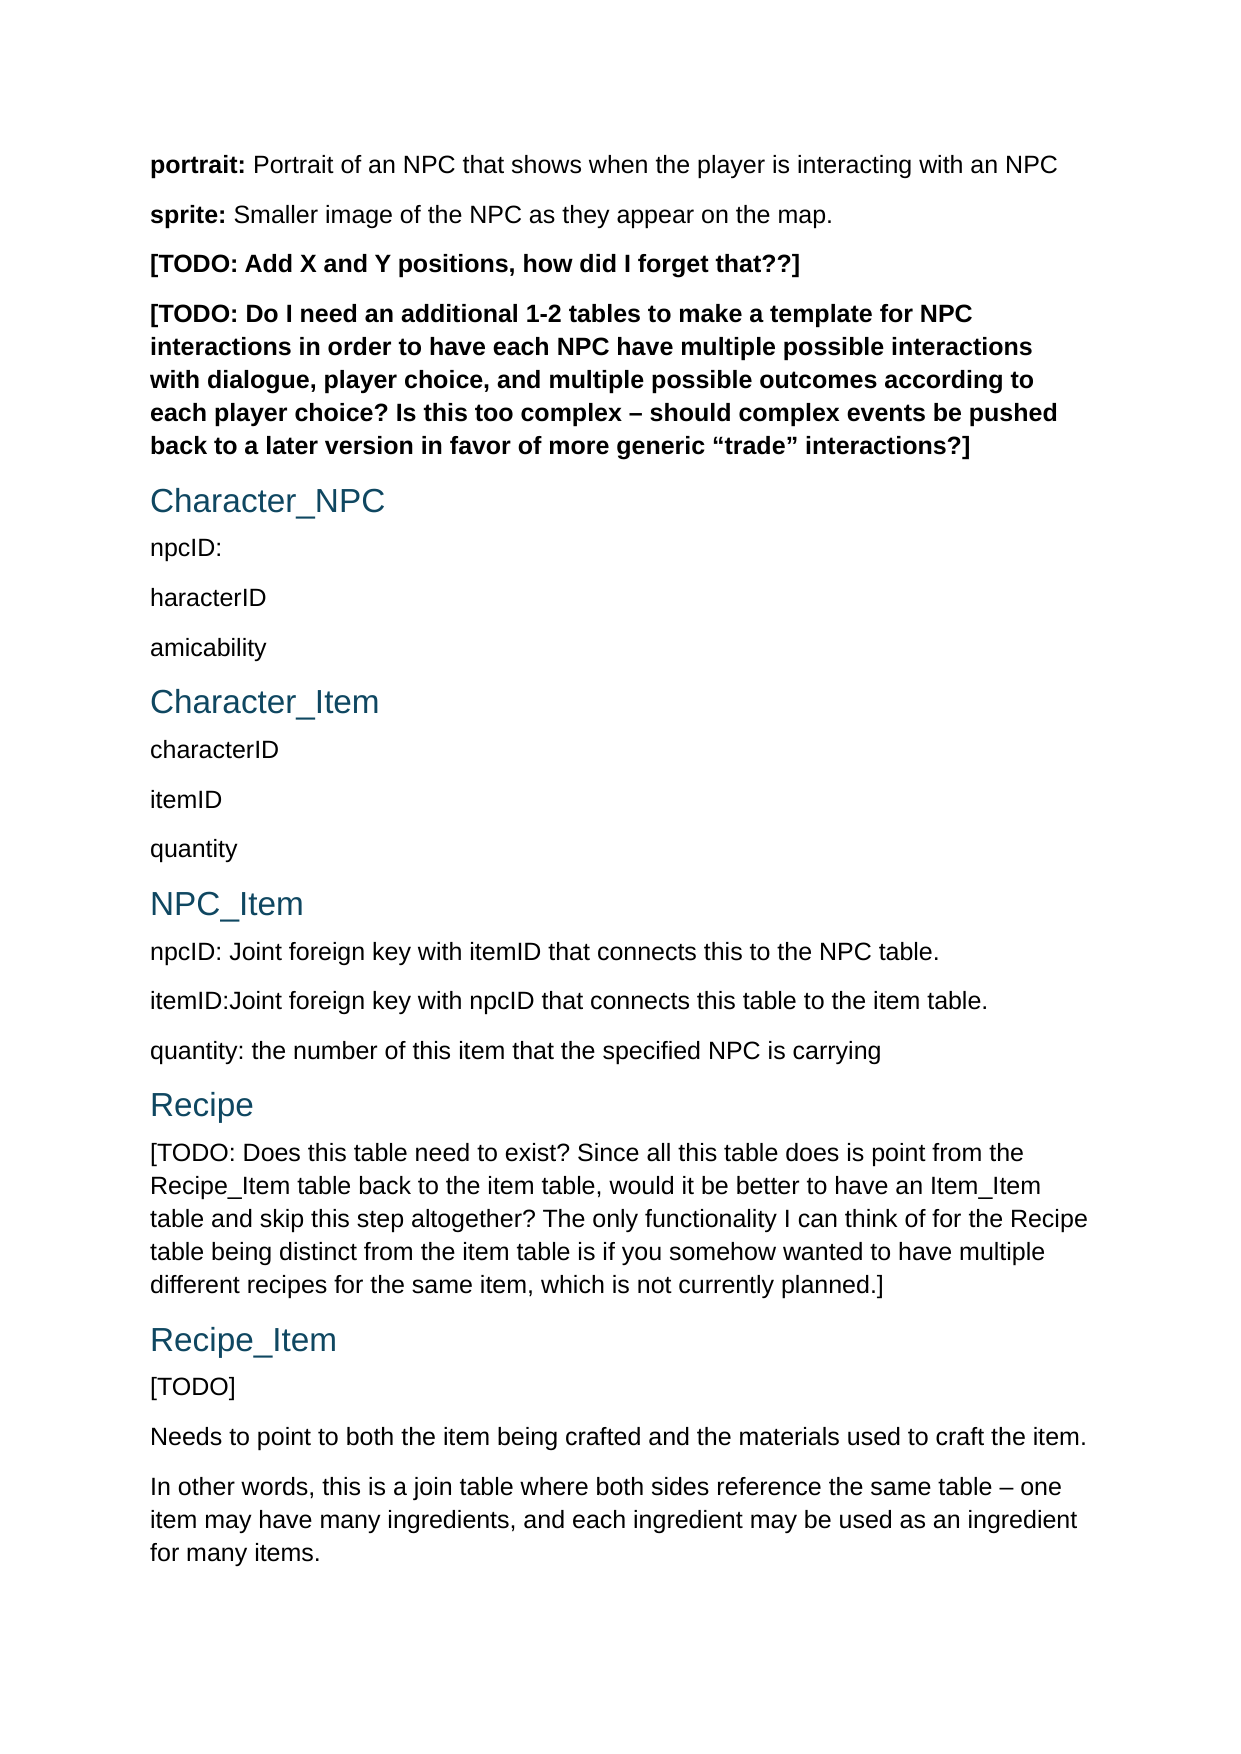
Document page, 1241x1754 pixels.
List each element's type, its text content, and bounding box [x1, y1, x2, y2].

text npcID: [150, 533, 1090, 562]
text amicability [150, 633, 1090, 661]
subtitle Recipe_Item [150, 1320, 1090, 1358]
subtitle NPC_Item [150, 884, 1090, 922]
text [TODO: Does this table need to exist? Since all this table does is point from the Recipe_Item table back to the item table, would it be better to have an Item_Item table and skip this step altogether? The only functionality I can think of for the Recipe table being distinct from the item table is if you somehow wanted to have multiple different recipes for the same item, which is not currently planned.] [150, 1138, 1090, 1299]
text Needs to point to both the item being crafted and the materials used to craft the item. [150, 1422, 1090, 1451]
text quantity: the number of this item that the specified NPC is carrying [150, 1036, 1090, 1064]
subtitle Recipe [150, 1086, 1090, 1124]
subtitle Character_Item [150, 682, 1090, 721]
text [TODO] [150, 1372, 1090, 1401]
text itemID:Joint foreign key with npcID that connects this table to the item table. [150, 986, 1090, 1015]
subtitle Character_NPC [150, 481, 1090, 519]
text [TODO: Add X and Y positions, how did I forget that??] [150, 249, 1090, 278]
text sprite: Smaller image of the NPC as they appear on the map. [150, 200, 1090, 228]
text haracterID [150, 583, 1090, 612]
text npcID: Joint foreign key with itemID that connects this to the NPC table. [150, 936, 1090, 965]
text portrait: Portrait of an NPC that shows when the player is interacting with an NPC [150, 150, 1090, 179]
text characterID [150, 735, 1090, 764]
text itemID [150, 784, 1090, 813]
text [TODO: Do I need an additional 1-2 tables to make a template for NPC interactions in order to have each NPC have multiple possible interactions with dialogue, player choice, and multiple possible outcomes according to each player choice? Is this too complex – should complex events be pushed back to a later version in favor of more generic “trade” interactions?] [150, 299, 1090, 460]
text quantity [150, 834, 1090, 863]
text In other words, this is a join table where both sides reference the same table – one item may have many ingredients, and each ingredient may be used as an ingredient for many items. [150, 1472, 1090, 1566]
